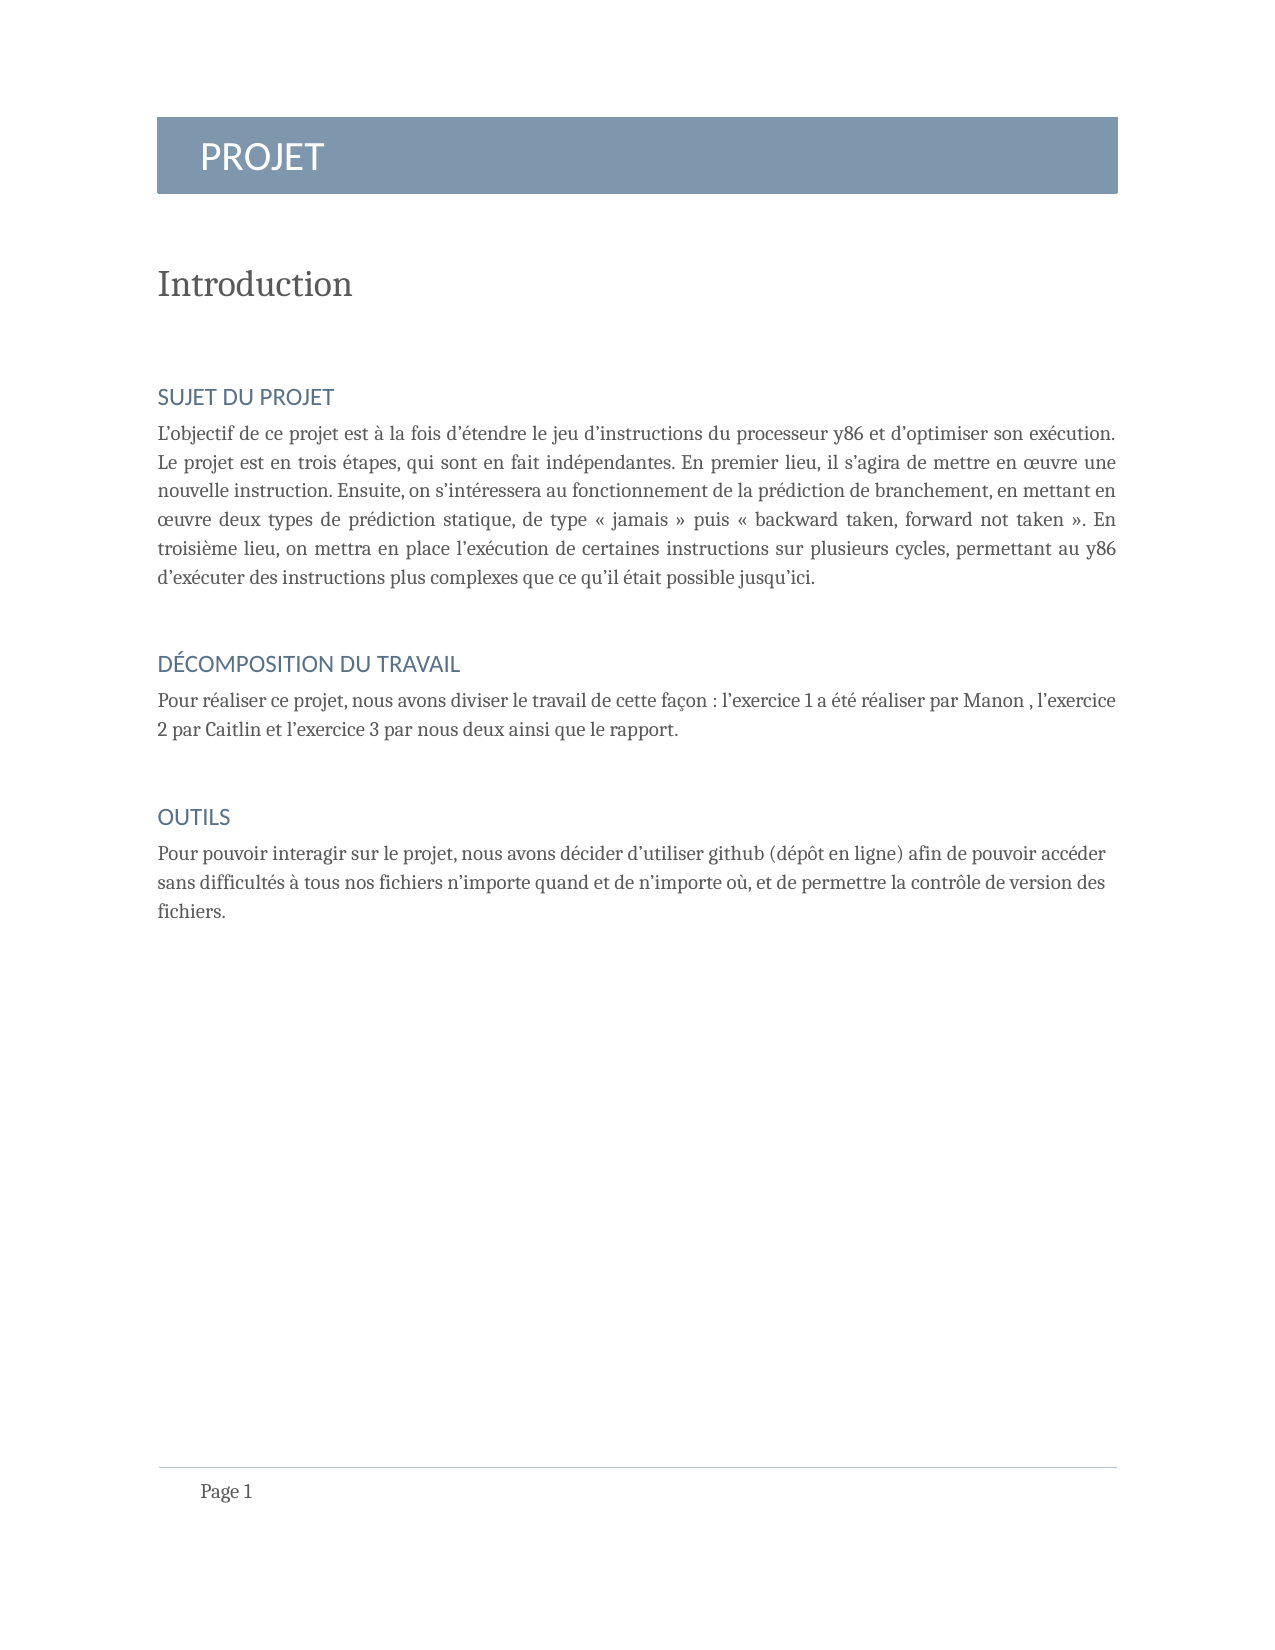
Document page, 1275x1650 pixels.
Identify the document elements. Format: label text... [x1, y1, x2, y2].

text L’objectif de ce projet est à la fois d’étendre le jeu d’instructions du processeur y86 et d’optimiser son exécution. Le projet est en trois étapes, qui sont en fait indépendantes. En premier lieu, il s’agira de mettre en œuvre une nouvelle instruction. Ensuite, on s’intéressera au fonctionnement de la prédiction de branchement, en mettant en œuvre deux types de prédiction statique, de type « jamais » puis « backward taken, forward not taken ». En troisième lieu, on mettra en place l’exécution de certaines instructions sur plusieurs cycles, permettant au y86 d’exécuter des instructions plus complexes que ce qu’il était possible jusqu’ici. [157, 422, 1117, 589]
subtitle Outils [157, 801, 1117, 831]
subtitle sujet du projet [157, 381, 1117, 411]
text Pour pouvoir interagir sur le projet, nous avons décider d’utiliser github (dépôt en ligne) afin de pouvoir accéder sans difficultés à tous nos fichiers n’importe quand et de n’importe où, et de permettre la contrôle de version des fichiers. [157, 842, 1117, 923]
text Pour réaliser ce projet, nous avons diviser le travail de cette façon : l’exercice 1 a été réaliser par Manon , l’exercice 2 par Caitlin et l’exercice 3 par nous deux ainsi que le rapport. [157, 689, 1117, 742]
subtitle Décomposition du travail [157, 648, 1117, 679]
subtitle Introduction [157, 262, 1117, 306]
